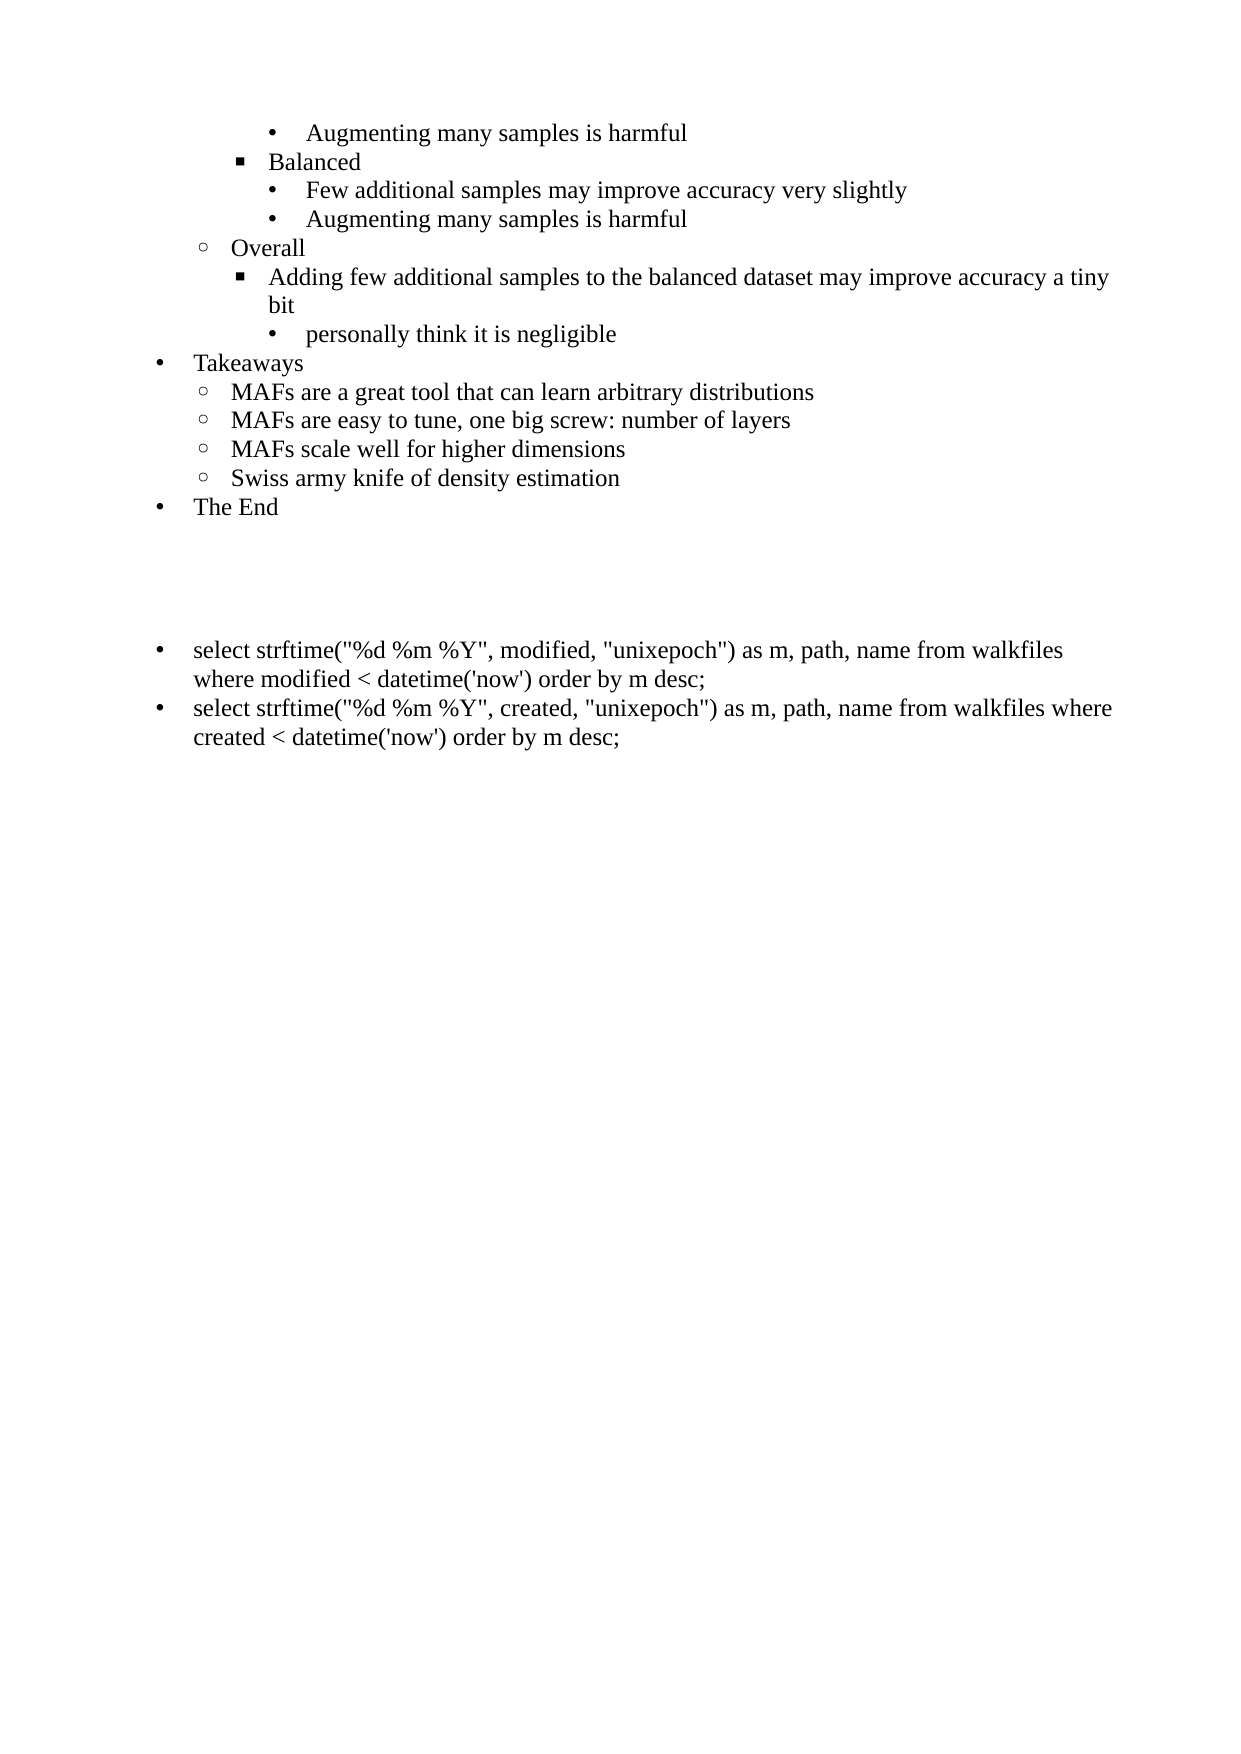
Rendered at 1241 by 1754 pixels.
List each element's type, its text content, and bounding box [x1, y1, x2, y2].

list select strftime("%d %m %Y", modified, "unixepoch") as m, path, name from walkfiles where modified < datetime('now') order by m desc; [156, 636, 1122, 693]
list Swiss army knife of density estimation [193, 463, 1122, 492]
list Overall [193, 233, 1122, 262]
list Augmenting many samples is harmful [268, 204, 1122, 233]
list The End [156, 492, 1122, 521]
list MAFs are easy to tune, one big screw: number of layers [193, 406, 1122, 434]
list MAFs scale well for higher dimensions [193, 434, 1122, 463]
list personally think it is negligible [268, 319, 1122, 348]
list Augmenting many samples is harmful [268, 118, 1122, 147]
list Balanced [231, 147, 1122, 176]
list select strftime("%d %m %Y", created, "unixepoch") as m, path, name from walkfiles where created < datetime('now') order by m desc; [156, 693, 1122, 751]
list Takeaways [156, 348, 1122, 377]
list MAFs are a great tool that can learn arbitrary distributions [193, 377, 1122, 406]
list Few additional samples may improve accuracy very slightly [268, 176, 1122, 204]
list Adding few additional samples to the balanced dataset may improve accuracy a tiny bit [231, 262, 1122, 319]
